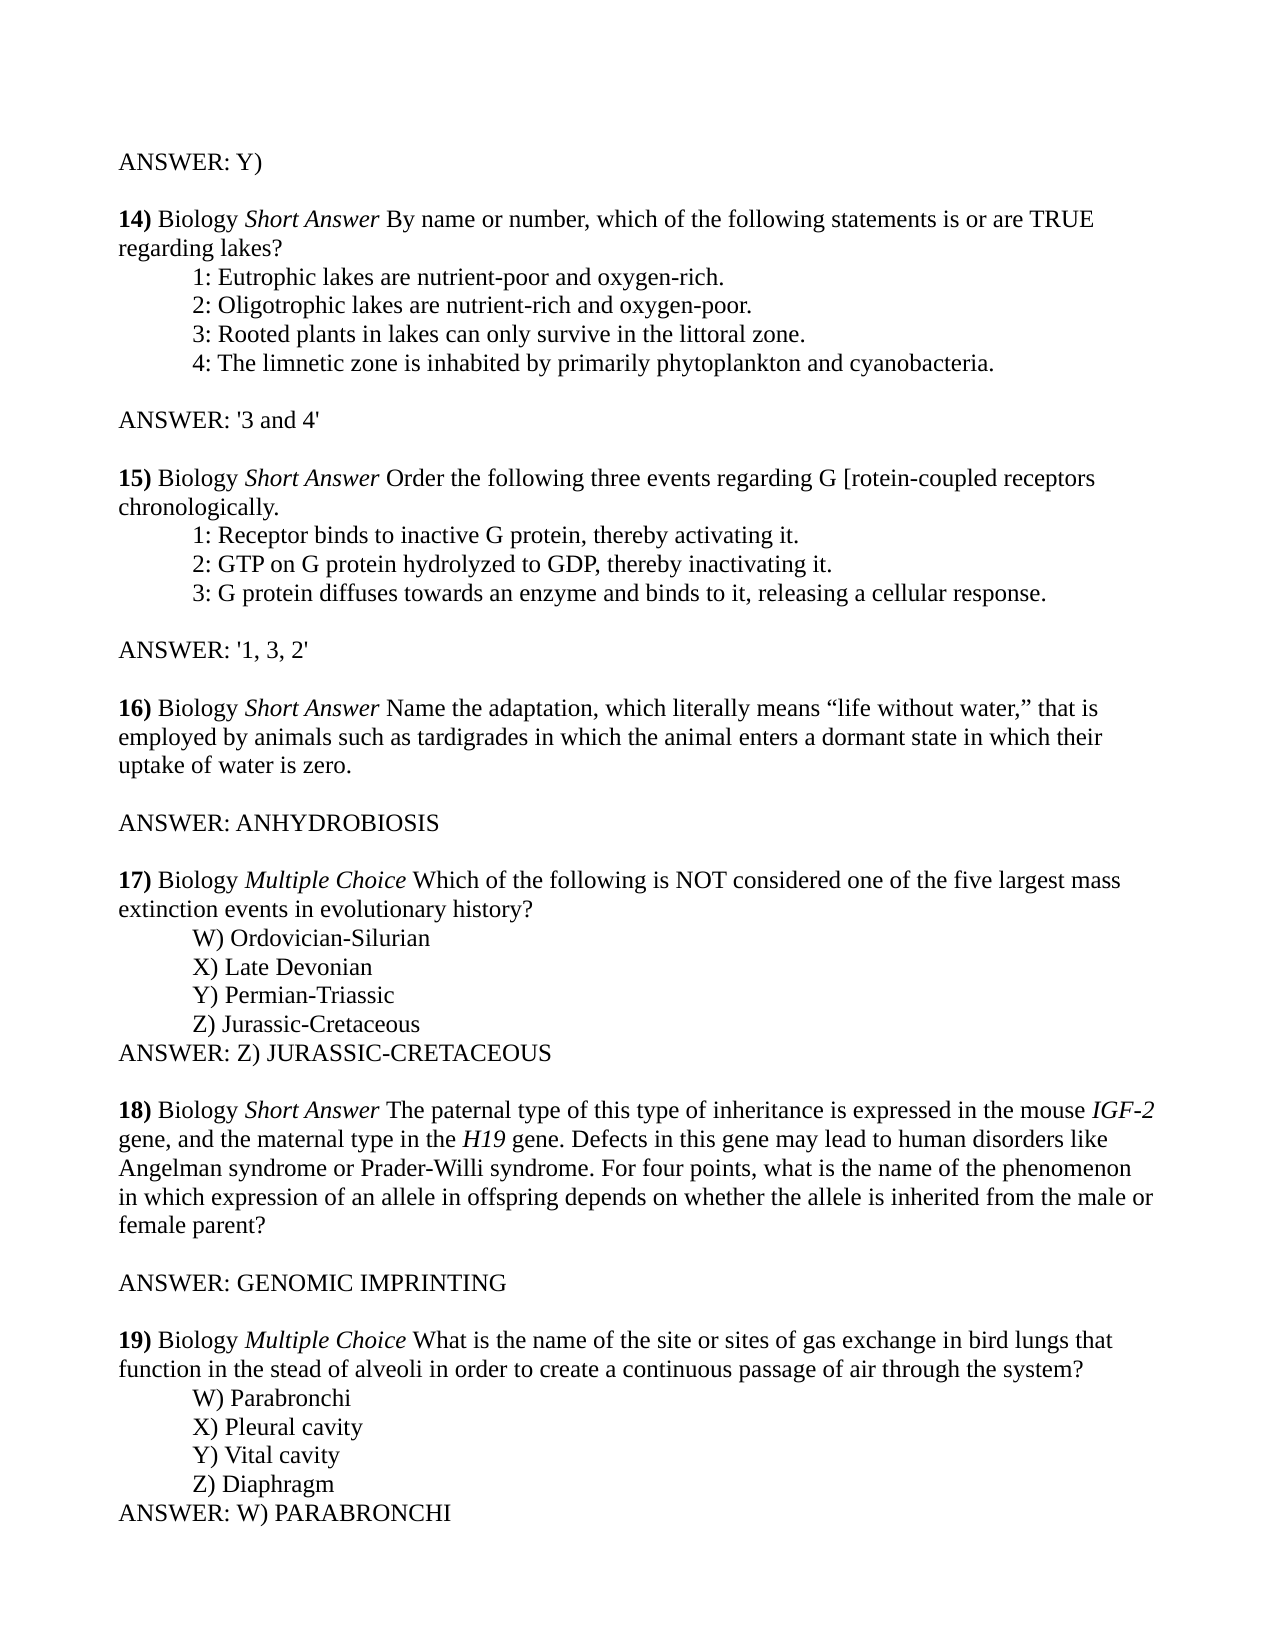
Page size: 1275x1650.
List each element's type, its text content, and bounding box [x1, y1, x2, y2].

text 1: Receptor binds to inactive G protein, thereby activating it. [118, 521, 1157, 549]
text ANSWER: '3 and 4' [118, 406, 1157, 434]
text 2: Oligotrophic lakes are nutrient-rich and oxygen-poor. [118, 291, 1157, 319]
text Z) Jurassic-Cretaceous [118, 1009, 1157, 1038]
text Y) Permian-Triassic [118, 981, 1157, 1009]
text 15) Biology Short Answer Order the following three events regarding G [rotein-coupled receptors chronologically. [118, 463, 1157, 521]
text Y) Vital cavity [118, 1441, 1157, 1469]
text Z) Diaphragm [118, 1469, 1157, 1498]
text ANSWER: W) PARABRONCHI [118, 1498, 1157, 1527]
text ANSWER: GENOMIC IMPRINTING [118, 1268, 1157, 1297]
text W) Parabronchi [118, 1383, 1157, 1412]
text 19) Biology Multiple Choice What is the name of the site or sites of gas exchange in bird lungs that function in the stead of alveoli in order to create a continuous passage of air through the system? [118, 1326, 1157, 1383]
text 16) Biology Short Answer Name the adaptation, which literally means “life without water,” that is employed by animals such as tardigrades in which the animal enters a dormant state in which their uptake of water is zero. [118, 693, 1157, 779]
text X) Pleural cavity [118, 1412, 1157, 1441]
text W) Ordovician-Silurian [118, 923, 1157, 952]
text 2: GTP on G protein hydrolyzed to GDP, thereby inactivating it. [118, 549, 1157, 578]
text 17) Biology Multiple Choice Which of the following is NOT considered one of the five largest mass extinction events in evolutionary history? [118, 866, 1157, 923]
text ANSWER: '1, 3, 2' [118, 636, 1157, 664]
text 3: Rooted plants in lakes can only survive in the littoral zone. [118, 319, 1157, 348]
text ANSWER: Y) [118, 147, 1157, 176]
text ANSWER: Z) JURASSIC-CRETACEOUS [118, 1038, 1157, 1067]
text 1: Eutrophic lakes are nutrient-poor and oxygen-rich. [118, 262, 1157, 291]
text 18) Biology Short Answer The paternal type of this type of inheritance is expressed in the mouse IGF-2 gene, and the maternal type in the H19 gene. Defects in this gene may lead to human disorders like Angelman syndrome or Prader-Willi syndrome. For four points, what is the name of the phenomenon in which expression of an allele in offspring depends on whether the allele is inherited from the male or female parent? [118, 1096, 1157, 1239]
text 14) Biology Short Answer By name or number, which of the following statements is or are TRUE regarding lakes? [118, 204, 1157, 262]
text 4: The limnetic zone is inhabited by primarily phytoplankton and cyanobacteria. [118, 348, 1157, 377]
text 3: G protein diffuses towards an enzyme and binds to it, releasing a cellular response. [118, 578, 1157, 607]
text ANSWER: ANHYDROBIOSIS [118, 808, 1157, 837]
text X) Late Devonian [118, 952, 1157, 981]
